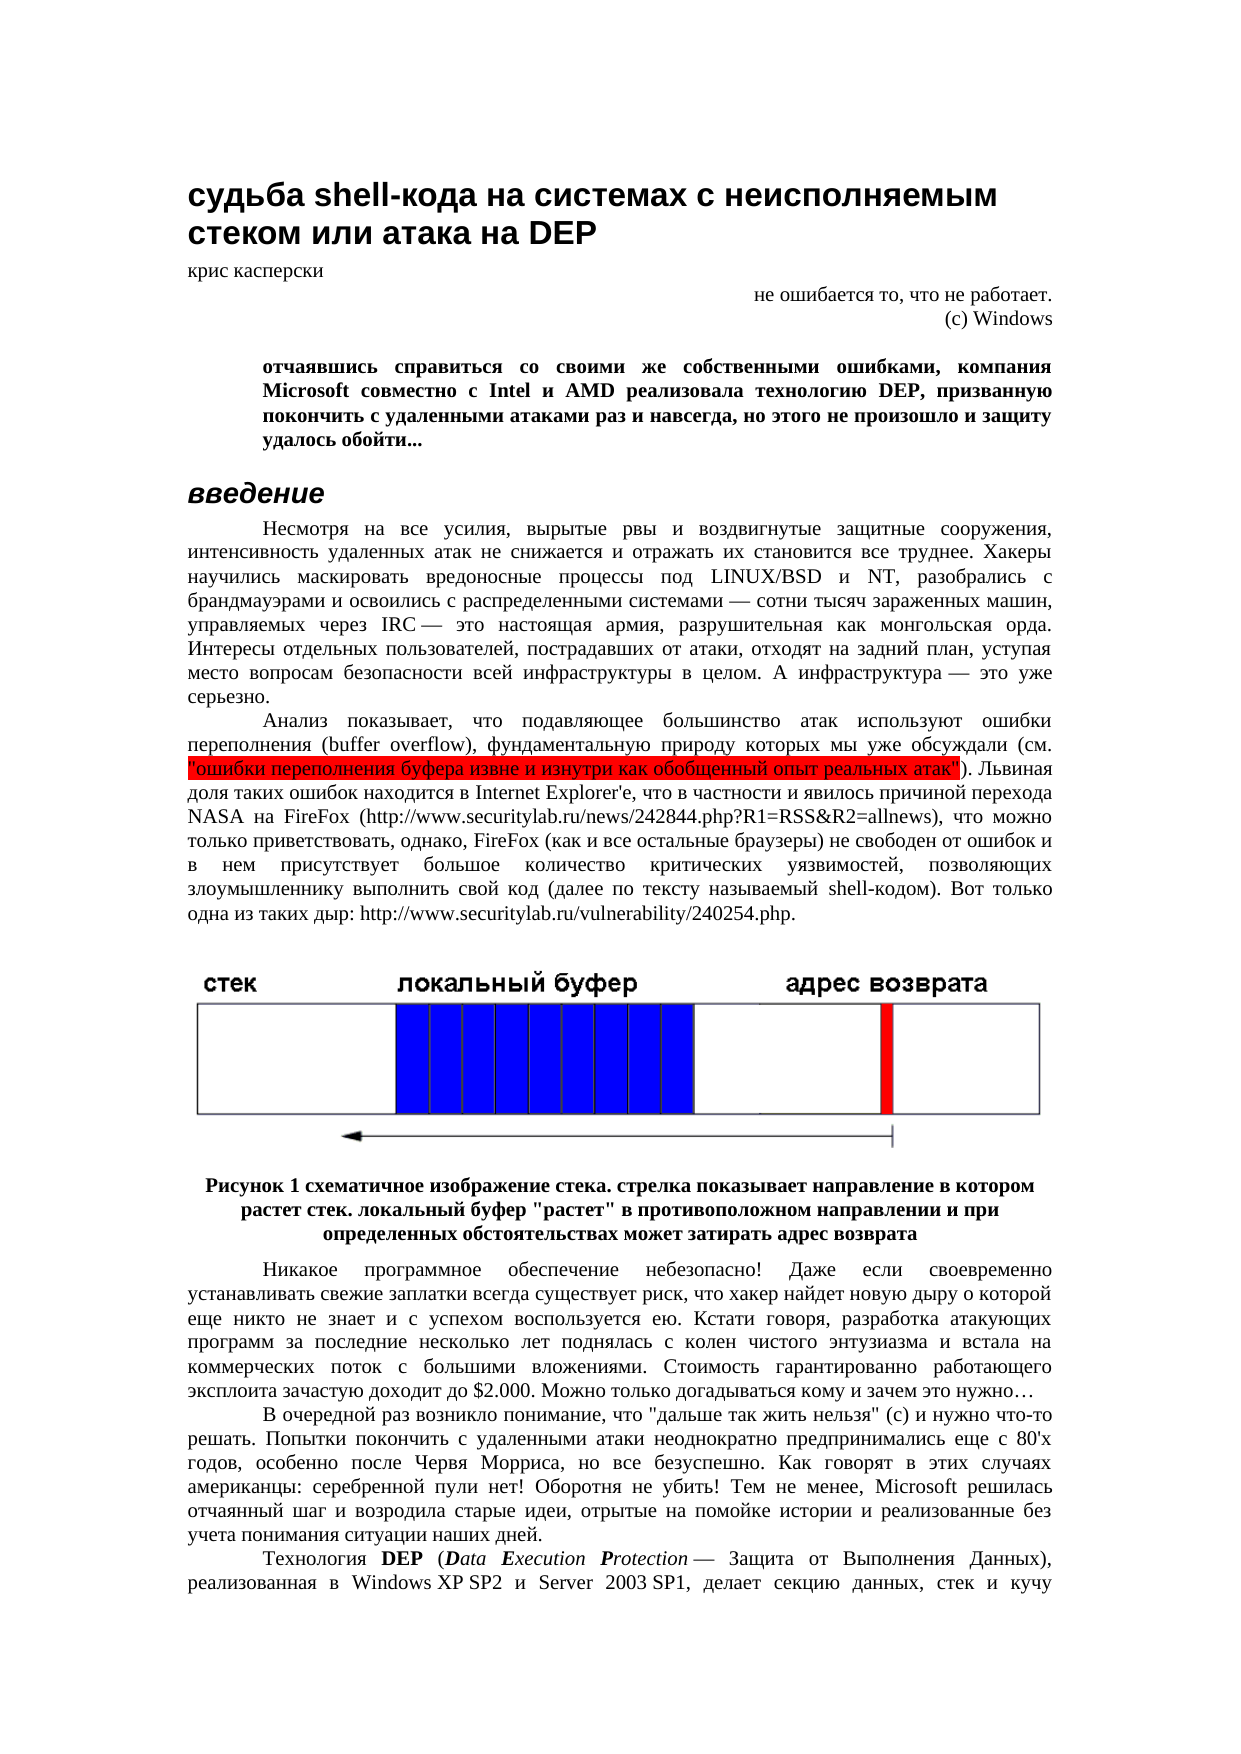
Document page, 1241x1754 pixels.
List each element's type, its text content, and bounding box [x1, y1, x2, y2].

text Несмотря на все усилия, вырытые рвы и воздвигнутые защитные сооружения, интенсивность удаленных атак не снижается и отражать их становится все труднее. Хакеры научились маскировать вредоносные процессы под LINUX/BSD и NT, разобрались с брандмауэрами и освоились с распределенными системами — сотни тысяч зараженных машин, управляемых через IRC — это настоящая армия, разрушительная как монгольская орда. Интересы отдельных пользователей, пострадавших от атаки, отходят на задний план, уступая место вопросам безопасности всей инфраструктуры в целом. А инфраструктура — это уже серьезно. [187, 515, 1053, 708]
text В очередной раз возникло понимание, что "дальше так жить нельзя" (c) и нужно что-то решать. Попытки покончить с удаленными атаки неоднократно предпринимались еще с 80'х годов, особенно после Червя Морриса, но все безуспешно. Как говорят в этих случаях американцы: серебренной пули нет! Оборотня не убить! Тем не менее, Microsoft решилась отчаянный шаг и возродила старые идеи, отрытые на помойке истории и реализованные без учета понимания ситуации наших дней. [187, 1402, 1053, 1546]
picture [187, 948, 1053, 1160]
text Рисунок 1 схематичное изображение стека. стрелка показывает направление в котором растет стек. локальный буфер "растет" в противоположном направлении и при определенных обстоятельствах может затирать адрес возврата [187, 1173, 1053, 1245]
text отчаявшись справиться со своими же собственными ошибками, компания Microsoft совместно с Intel и AMD реализовала технологию DEP, призванную покончить с удаленными атаками раз и навсегда, но этого не произошло и защиту удалось обойти... [262, 354, 1053, 451]
subtitle судьба shell-кода на системах с неисполняемым стеком или атака на DEP [187, 175, 1053, 252]
text Технология DEP (Data Execution Protection — Защита от Выполнения Данных), реализованная в Windows XP SP2 и Server 2003 SP1, делает секцию данных, стек и кучу [187, 1546, 1053, 1594]
text (c) Windows [187, 306, 1053, 330]
subtitle введение [187, 476, 1053, 509]
text Никакое программное обеспечение небезопасно! Даже если своевременно устанавливать свежие заплатки всегда существует риск, что хакер найдет новую дыру о которой еще никто не знает и с успехом воспользуется ею. Кстати говоря, разработка атакующих программ за последние несколько лет поднялась с колен чистого энтузиазма и встала на коммерческих поток с большими вложениями. Стоимость гарантированно работающего эксплоита зачастую доходит до $2.000. Можно только догадываться кому и зачем это нужно… [187, 1257, 1053, 1402]
text Анализ показывает, что подавляющее большинство атак используют ошибки переполнения (buffer overflow), фундаментальную природу которых мы уже обсуждали (см. "ошибки переполнения буфера извне и изнутри как обобщенный опыт реальных атак"). Львиная доля таких ошибок находится в Internet Explorer'e, что в частности и явилось причиной перехода NASA на FireFox (http://www.securitylab.ru/news/242844.php?R1=RSS&R2=allnews), что можно только приветствовать, однако, FireFox (как и все остальные браузеры) не свободен от ошибок и в нем присутствует большое количество критических уязвимостей, позволяющих злоумышленнику выполнить свой код (далее по тексту называемый shell-кодом). Вот только одна из таких дыр: http://www.securitylab.ru/vulnerability/240254.php. [187, 708, 1053, 924]
text не ошибается то, что не работает. [187, 282, 1053, 306]
text крис касперски [187, 258, 1053, 282]
